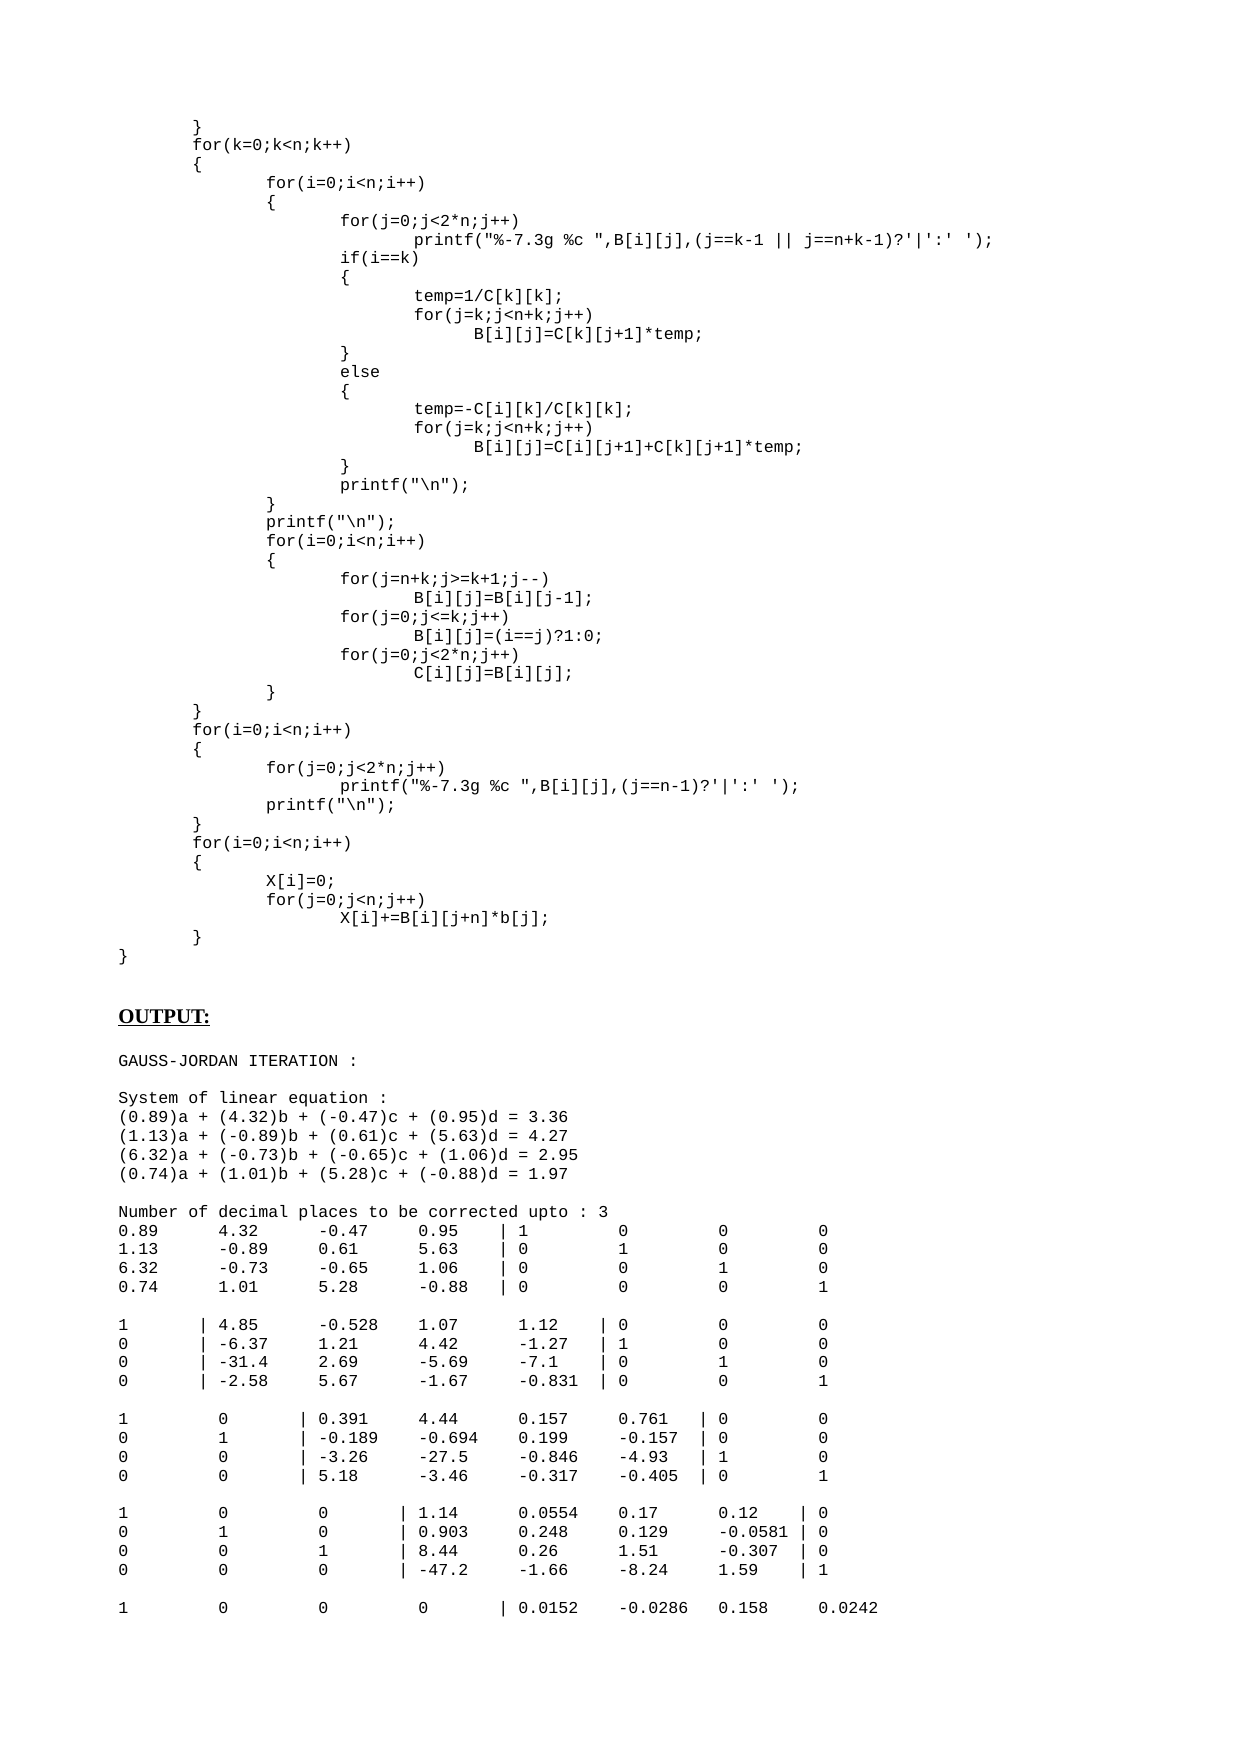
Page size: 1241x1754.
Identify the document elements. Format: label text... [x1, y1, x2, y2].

text 0 | -2.58 5.67 -1.67 -0.831 | 0 0 1 [118, 1373, 1122, 1392]
text 0 0 0 | -47.2 -1.66 -8.24 1.59 | 1 [118, 1561, 1122, 1580]
text for(j=0;j<2*n;j++) [118, 212, 1122, 231]
text GAUSS-JORDAN ITERATION : [118, 1052, 1122, 1071]
text 0 0 | -3.26 -27.5 -0.846 -4.93 | 1 0 [118, 1448, 1122, 1467]
text 1 0 0 | 1.14 0.0554 0.17 0.12 | 0 [118, 1505, 1122, 1524]
text { [118, 156, 1122, 175]
text temp=1/C[k][k]; [118, 288, 1122, 307]
text printf("%-7.3g %c ",B[i][j],(j==n-1)?'|':' '); [118, 778, 1122, 797]
text { [118, 740, 1122, 759]
text for(j=0;j<2*n;j++) [118, 646, 1122, 665]
text { [118, 382, 1122, 401]
text 0 0 1 | 8.44 0.26 1.51 -0.307 | 0 [118, 1543, 1122, 1561]
text { [118, 193, 1122, 212]
text else [118, 363, 1122, 382]
text B[i][j]=(i==j)?1:0; [118, 627, 1122, 646]
text printf("\n"); [118, 797, 1122, 816]
text for(j=k;j<n+k;j++) [118, 420, 1122, 439]
text C[i][j]=B[i][j]; [118, 665, 1122, 684]
text 6.32 -0.73 -0.65 1.06 | 0 0 1 0 [118, 1260, 1122, 1279]
text Number of decimal places to be corrected upto : 3 [118, 1203, 1122, 1222]
text 0 0 | 5.18 -3.46 -0.317 -0.405 | 0 1 [118, 1467, 1122, 1486]
text } [118, 929, 1122, 948]
text for(j=0;j<n;j++) [118, 891, 1122, 910]
text for(i=0;i<n;i++) [118, 721, 1122, 740]
text System of linear equation : [118, 1090, 1122, 1109]
text 0 1 | -0.189 -0.694 0.199 -0.157 | 0 0 [118, 1429, 1122, 1448]
text { [118, 269, 1122, 288]
text } [118, 344, 1122, 363]
text OUTPUT: [118, 1004, 1122, 1028]
text } [118, 684, 1122, 703]
text B[i][j]=C[i][j+1]+C[k][j+1]*temp; [118, 439, 1122, 457]
text X[i]+=B[i][j+n]*b[j]; [118, 910, 1122, 929]
text 0.74 1.01 5.28 -0.88 | 0 0 0 1 [118, 1279, 1122, 1297]
text B[i][j]=B[i][j-1]; [118, 589, 1122, 608]
text if(i==k) [118, 250, 1122, 269]
text (0.74)a + (1.01)b + (5.28)c + (-0.88)d = 1.97 [118, 1166, 1122, 1184]
text 1 | 4.85 -0.528 1.07 1.12 | 0 0 0 [118, 1316, 1122, 1335]
text X[i]=0; [118, 872, 1122, 891]
text } [118, 948, 1122, 967]
text 0 | -6.37 1.21 4.42 -1.27 | 1 0 0 [118, 1335, 1122, 1354]
text for(j=0;j<2*n;j++) [118, 759, 1122, 778]
text B[i][j]=C[k][j+1]*temp; [118, 326, 1122, 344]
text for(j=n+k;j>=k+1;j--) [118, 571, 1122, 589]
text 0 1 0 | 0.903 0.248 0.129 -0.0581 | 0 [118, 1524, 1122, 1543]
text for(k=0;k<n;k++) [118, 137, 1122, 156]
text for(i=0;i<n;i++) [118, 175, 1122, 193]
text { [118, 853, 1122, 872]
text printf("%-7.3g %c ",B[i][j],(j==k-1 || j==n+k-1)?'|':' '); [118, 231, 1122, 250]
text { [118, 552, 1122, 571]
text printf("\n"); [118, 514, 1122, 533]
text 1 0 0 0 | 0.0152 -0.0286 0.158 0.0242 [118, 1599, 1122, 1618]
text 1.13 -0.89 0.61 5.63 | 0 1 0 0 [118, 1241, 1122, 1260]
text for(j=k;j<n+k;j++) [118, 307, 1122, 326]
text } [118, 703, 1122, 721]
text } [118, 457, 1122, 476]
text printf("\n"); [118, 476, 1122, 495]
text for(i=0;i<n;i++) [118, 533, 1122, 552]
text } [118, 118, 1122, 137]
text (6.32)a + (-0.73)b + (-0.65)c + (1.06)d = 2.95 [118, 1147, 1122, 1166]
text (0.89)a + (4.32)b + (-0.47)c + (0.95)d = 3.36 [118, 1109, 1122, 1128]
text 0.89 4.32 -0.47 0.95 | 1 0 0 0 [118, 1222, 1122, 1241]
text for(i=0;i<n;i++) [118, 834, 1122, 853]
text } [118, 816, 1122, 834]
text 0 | -31.4 2.69 -5.69 -7.1 | 0 1 0 [118, 1354, 1122, 1373]
text temp=-C[i][k]/C[k][k]; [118, 401, 1122, 420]
text } [118, 495, 1122, 514]
text for(j=0;j<=k;j++) [118, 608, 1122, 627]
text 1 0 | 0.391 4.44 0.157 0.761 | 0 0 [118, 1411, 1122, 1429]
text (1.13)a + (-0.89)b + (0.61)c + (5.63)d = 4.27 [118, 1128, 1122, 1147]
